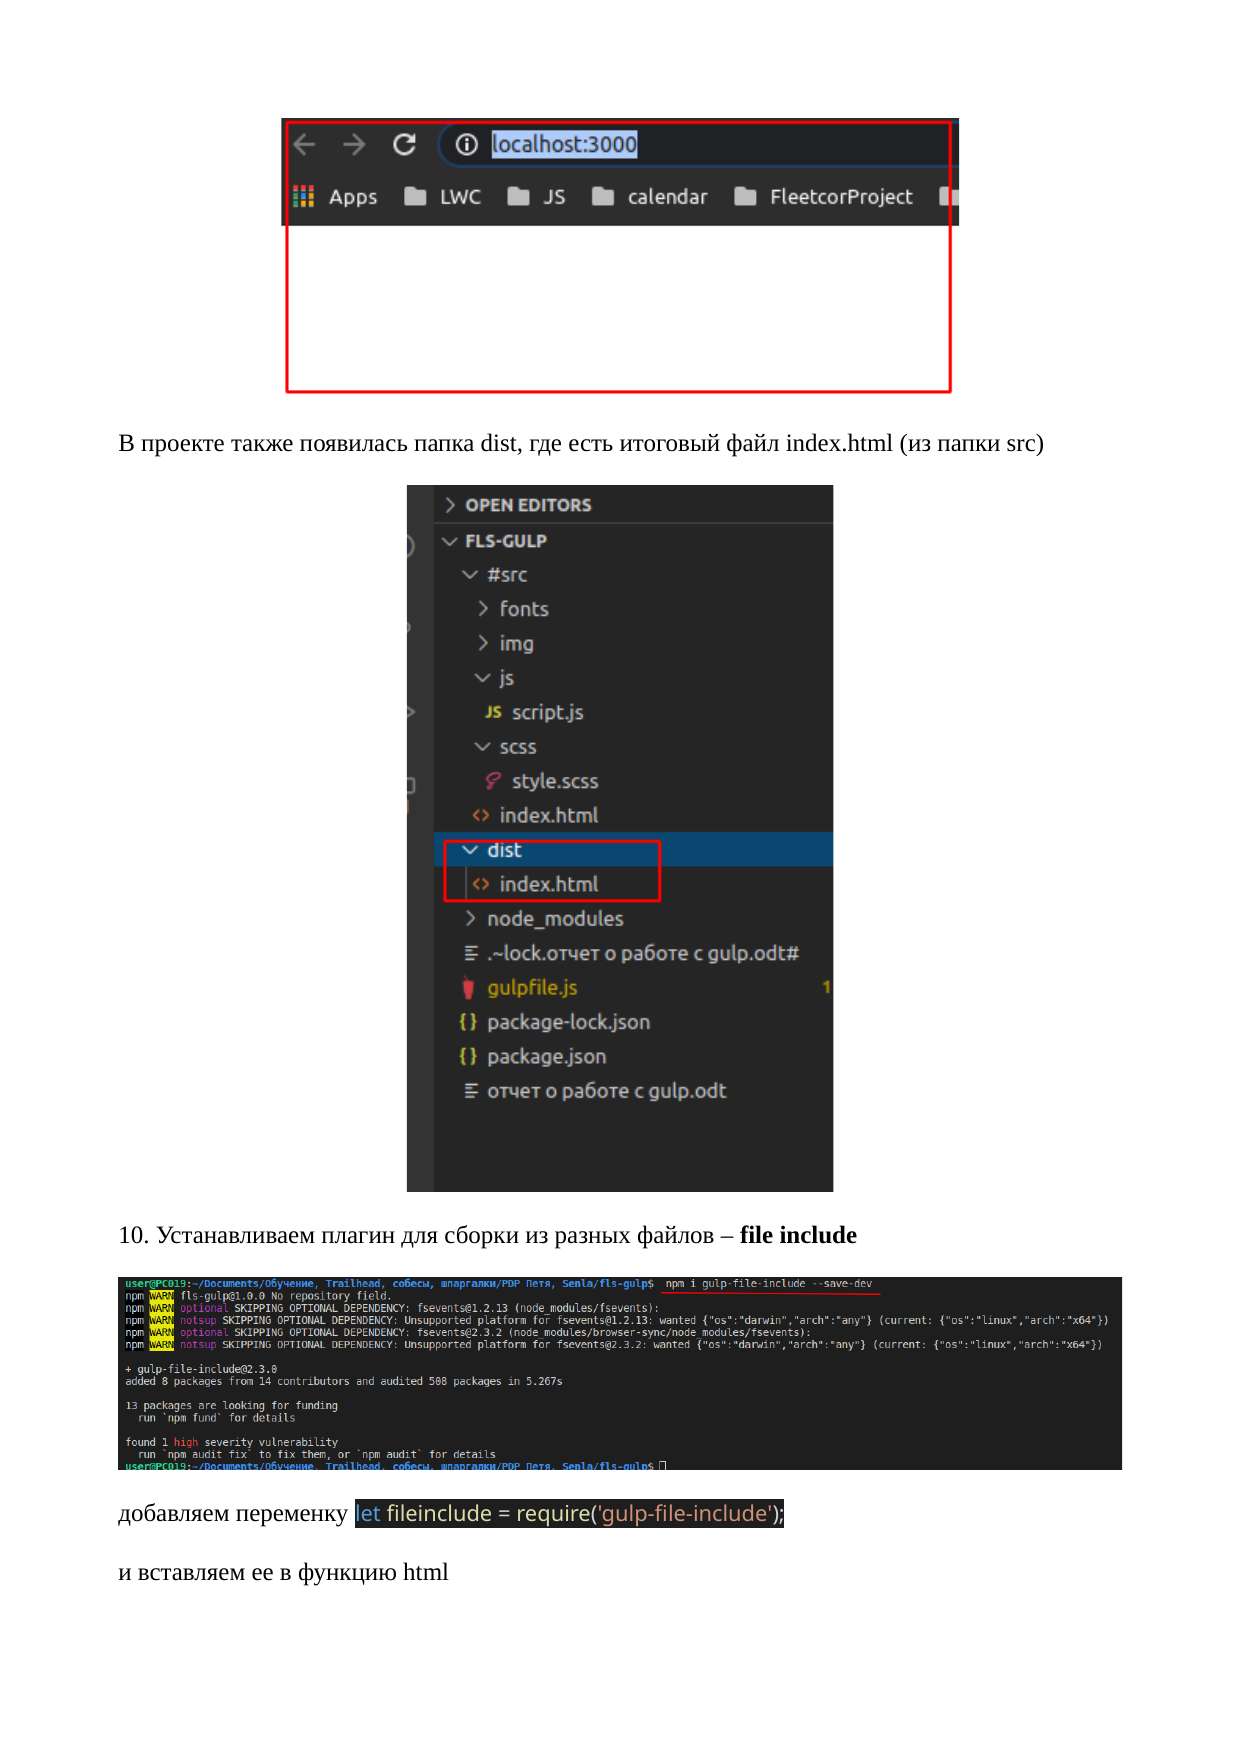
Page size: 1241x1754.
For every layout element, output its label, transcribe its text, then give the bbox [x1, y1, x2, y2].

picture [281, 118, 960, 400]
text и вставляем ее в функцию html [118, 1557, 1122, 1586]
picture [406, 485, 834, 1192]
text 10. Устанавливаем плагин для сборки из разных файлов – file include [118, 1220, 1122, 1249]
text В проекте также появилась папка dist, где есть итоговый файл index.html (из папки src) [118, 428, 1122, 457]
text добавляем переменку let fileinclude = require('gulp-file-include'); [118, 1498, 1122, 1528]
picture [118, 1277, 1123, 1470]
